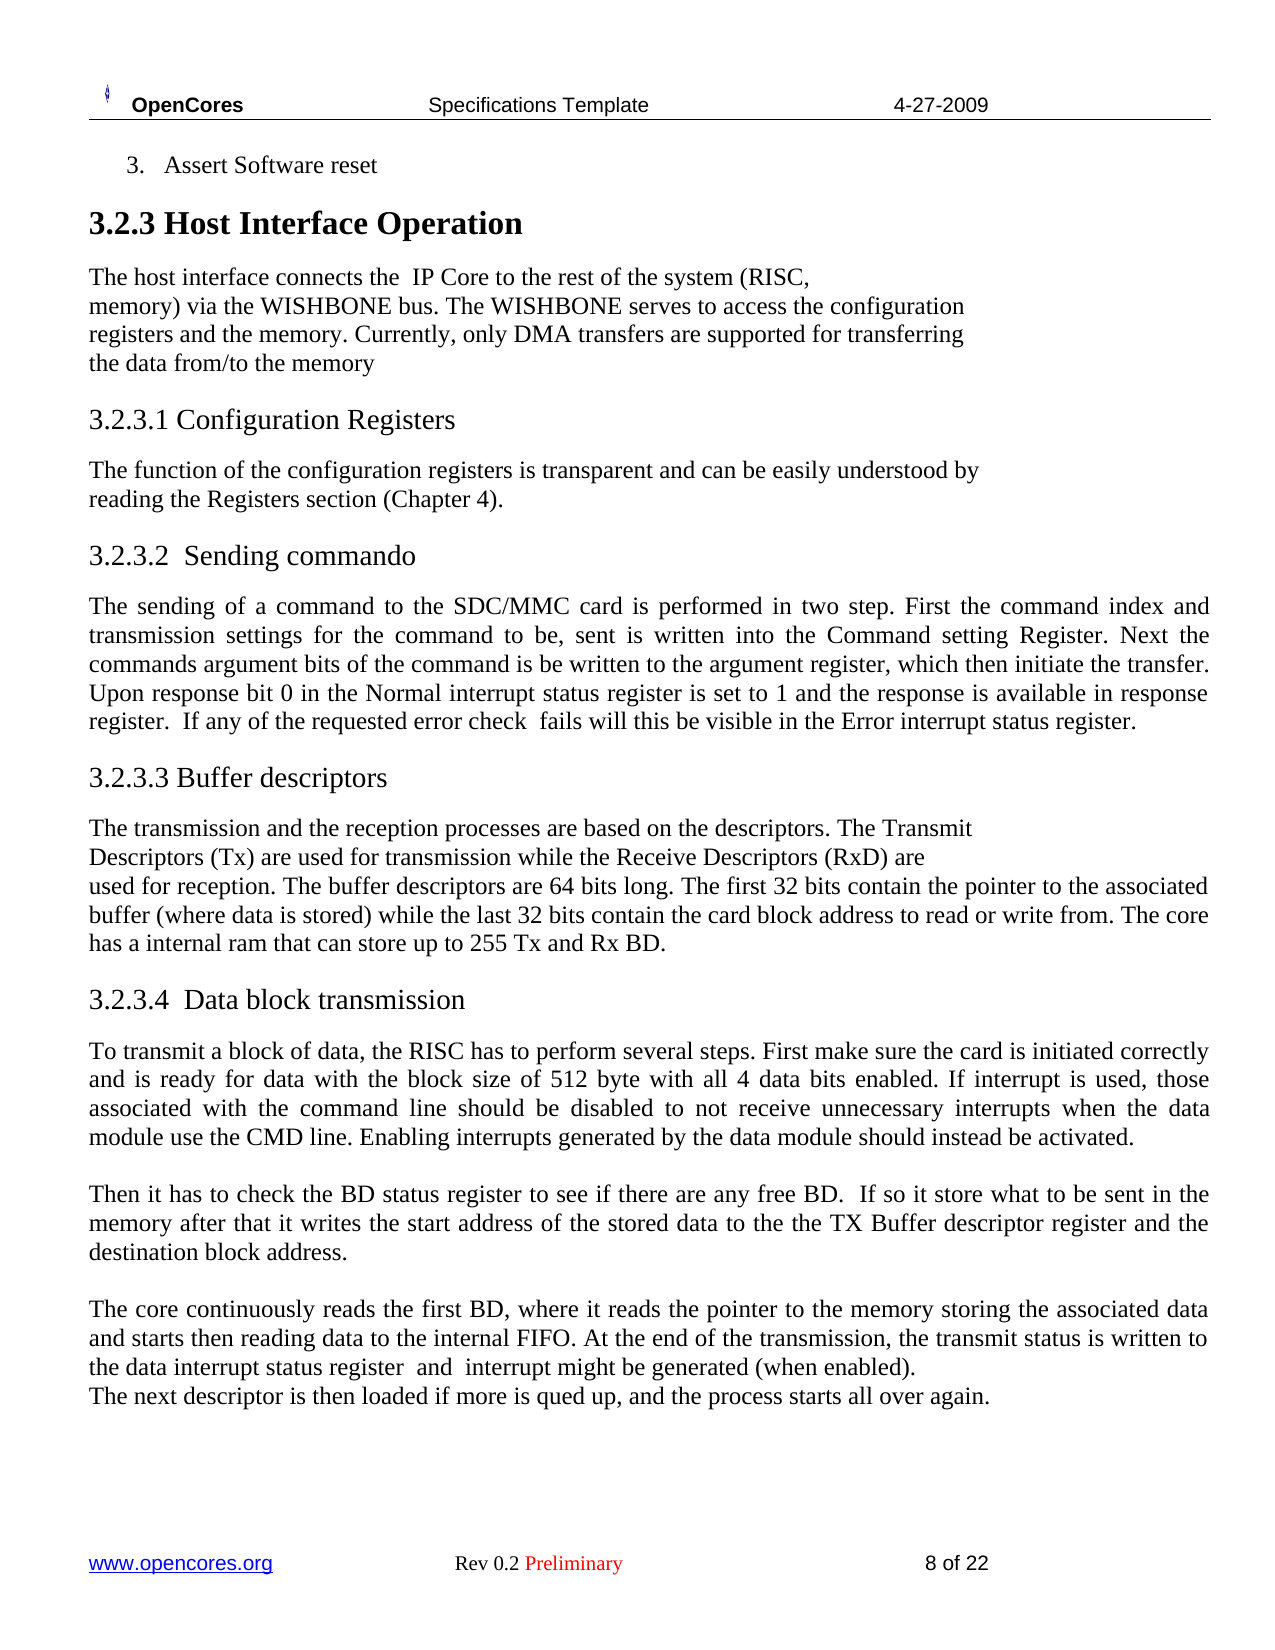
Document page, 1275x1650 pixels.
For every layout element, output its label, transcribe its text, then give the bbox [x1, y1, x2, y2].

text The next descriptor is then loaded if more is qued up, and the process starts all over again. [89, 1381, 1211, 1409]
text The host interface connects the IP Core to the rest of the system (RISC, [89, 262, 1211, 291]
text Descriptors (Tx) are used for transmission while the Receive Descriptors (RxD) are [89, 842, 1211, 871]
subtitle 3.2.3.4 Data block transmission [89, 982, 1211, 1016]
text registers and the memory. Currently, only DMA transfers are supported for transferring [89, 319, 1211, 348]
subtitle 3.2.3 Host Interface Operation [89, 203, 1211, 242]
text The function of the configuration registers is transparent and can be easily understood by [89, 455, 1211, 484]
subtitle 3.2.3.3 Buffer descriptors [89, 760, 1211, 793]
text memory) via the WISHBONE bus. The WISHBONE serves to access the configuration [89, 291, 1211, 319]
text the data from/to the memory [89, 348, 1211, 377]
text Then it has to check the BD status register to see if there are any free BD. If so it store what to be sent in the memory after that it writes the start address of the stored data to the the TX Buffer descriptor register and the destination block address. [89, 1179, 1211, 1266]
text reading the Registers section (Chapter 4). [89, 484, 1211, 513]
text To transmit a block of data, the RISC has to perform several steps. First make sure the card is initiated correctly and is ready for data with the block size of 512 byte with all 4 data bits enabled. If interrupt is used, those associated with the command line should be disabled to not receive unnecessary interrupts when the data module use the CMD line. Enabling interrupts generated by the data module should instead be activated. [89, 1036, 1211, 1151]
list Assert Software reset [126, 150, 1211, 179]
text The transmission and the reception processes are based on the descriptors. The Transmit [89, 813, 1211, 842]
text The sending of a command to the SDC/MMC card is performed in two step. First the command index and transmission settings for the command to be, sent is written into the Command setting Register. Next the commands argument bits of the command is be written to the argument register, which then initiate the transfer. Upon response bit 0 in the Normal interrupt status register is set to 1 and the response is available in response register. If any of the requested error check fails will this be visible in the Error interrupt status register. [89, 591, 1211, 735]
subtitle 3.2.3.1 Configuration Registers [89, 402, 1211, 435]
subtitle 3.2.3.2 Sending commando [89, 538, 1211, 571]
text The core continuously reads the first BD, where it reads the pointer to the memory storing the associated data and starts then reading data to the internal FIFO. At the end of the transmission, the transmit status is written to the data interrupt status register and interrupt might be generated (when enabled). [89, 1294, 1211, 1381]
text used for reception. The buffer descriptors are 64 bits long. The first 32 bits contain the pointer to the associated buffer (where data is stored) while the last 32 bits contain the card block address to read or write from. The core has a internal ram that can store up to 255 Tx and Rx BD. [89, 871, 1211, 957]
